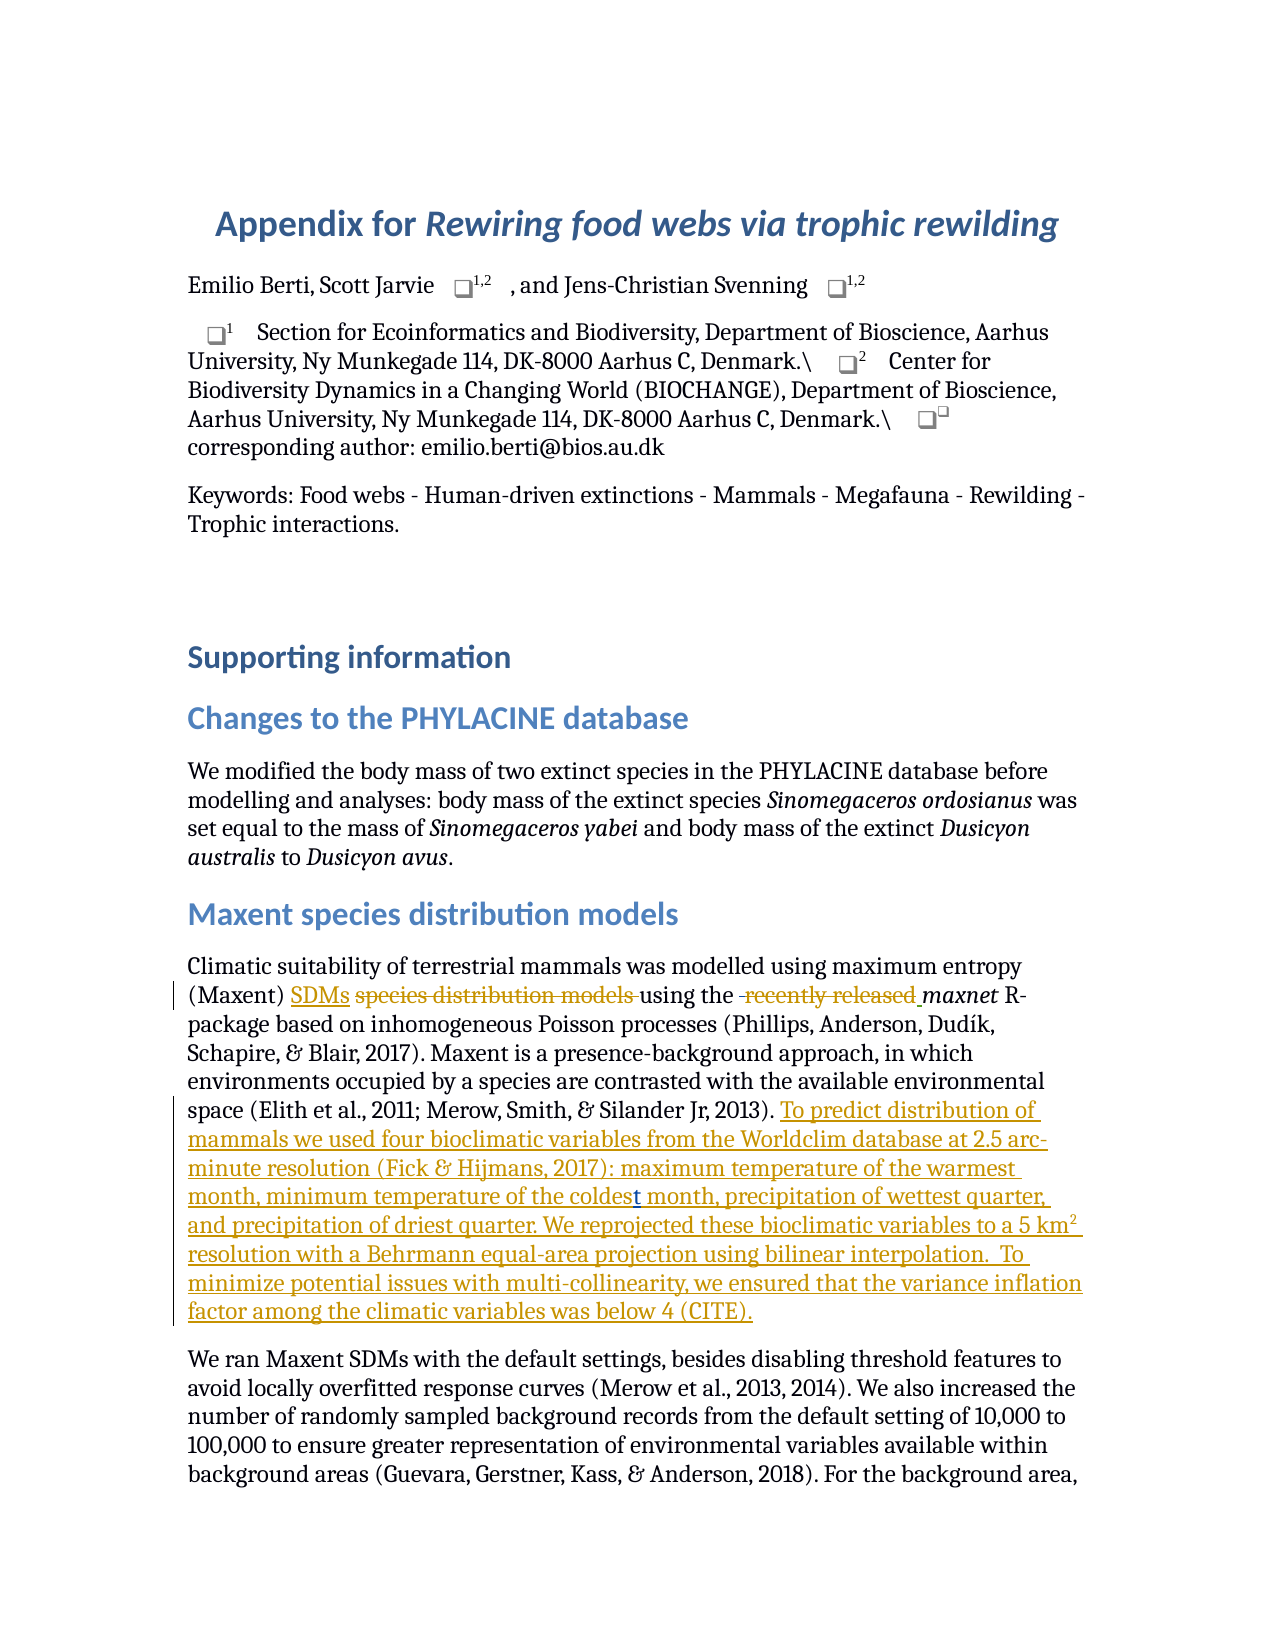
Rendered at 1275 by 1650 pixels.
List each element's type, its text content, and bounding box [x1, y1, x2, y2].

subtitle Changes to the PHYLACINE database [187, 697, 1087, 738]
text Section for Ecoinformatics and Biodiversity, Department of Bioscience, Aarhus University, Ny Munkegade 114, DK-8000 Aarhus C, Denmark.\ Center for Biodiversity Dynamics in a Changing World (BIOCHANGE), Department of Bioscience, Aarhus University, Ny Munkegade 114, DK-8000 Aarhus C, Denmark.\ corresponding author: emilio.berti@bios.au.dk [187, 318, 1087, 462]
subtitle Maxent species distribution models [187, 893, 1087, 933]
text Keywords: Food webs - Human-driven extinctions - Mammals - Megafauna - Rewilding - Trophic interactions. [187, 481, 1087, 538]
subtitle Supporting information [187, 636, 1087, 677]
text Climatic suitability of terrestrial mammals was modelled using maximum entropy (Maxent) SDMs using the maxnet R-package based on inhomogeneous Poisson processes (Phillips, Anderson, Dudík, Schapire, & Blair, 2017). Maxent is a presence-background approach, in which environments occupied by a species are contrasted with the available environmental space (Elith et al., 2011; Merow, Smith, & Silander Jr, 2013). To predict distribution of mammals we used four bioclimatic variables from the Worldclim database at 2.5 arc-minute resolution (Fick & Hijmans, 2017): maximum temperature of the warmest month, minimum temperature of the coldest month, precipitation of wettest quarter, and precipitation of driest quarter. We reprojected these bioclimatic variables to a 5 km2 resolution with a Behrmann equal-area projection using bilinear interpolation. To minimize potential issues with multi-collinearity, we ensured that the variance inflation factor among the climatic variables was below 4 (CITE). [187, 952, 1087, 1326]
text We modified the body mass of two extinct species in the PHYLACINE database before modelling and analyses: body mass of the extinct species Sinomegaceros ordosianus was set equal to the mass of Sinomegaceros yabei and body mass of the extinct Dusicyon australis to Dusicyon avus. [187, 757, 1087, 872]
text Emilio Berti, Scott Jarvie, and Jens-Christian Svenning [187, 271, 1087, 299]
text We ran Maxent SDMs with the default settings, besides disabling threshold features to avoid locally overfitted response curves (Merow et al., 2013, 2014). We also increased the number of randomly sampled background records from the default setting of 10,000 to 100,000 to ensure greater representation of environmental variables available within background areas (Guevara, Gerstner, Kass, & Anderson, 2018). For the background area, we calculated species-specific buffers from combined current and present natural ranges (Faurby et al. 2018) to reflect the dispersal abilities of each species. Following previous studies (Hof et al., 2018; Poo-Muñoz et al., 2014), we calculated the buffer size as the maximum distance from the range centroid to the range edge of the largest continuous range (Hof et al., 2018; Poo-Muñoz et al., 2014); see figure S1 for an example. We only modelled species that had at least 10 presence locations, thus excluding 76 rare species with restricted geographic distribution. In total, we modeled 4,130 of the 4,206 living terrestrial mammals. [187, 1345, 1087, 1488]
title Appendix for Rewiring food webs via trophic rewilding [187, 200, 1087, 246]
